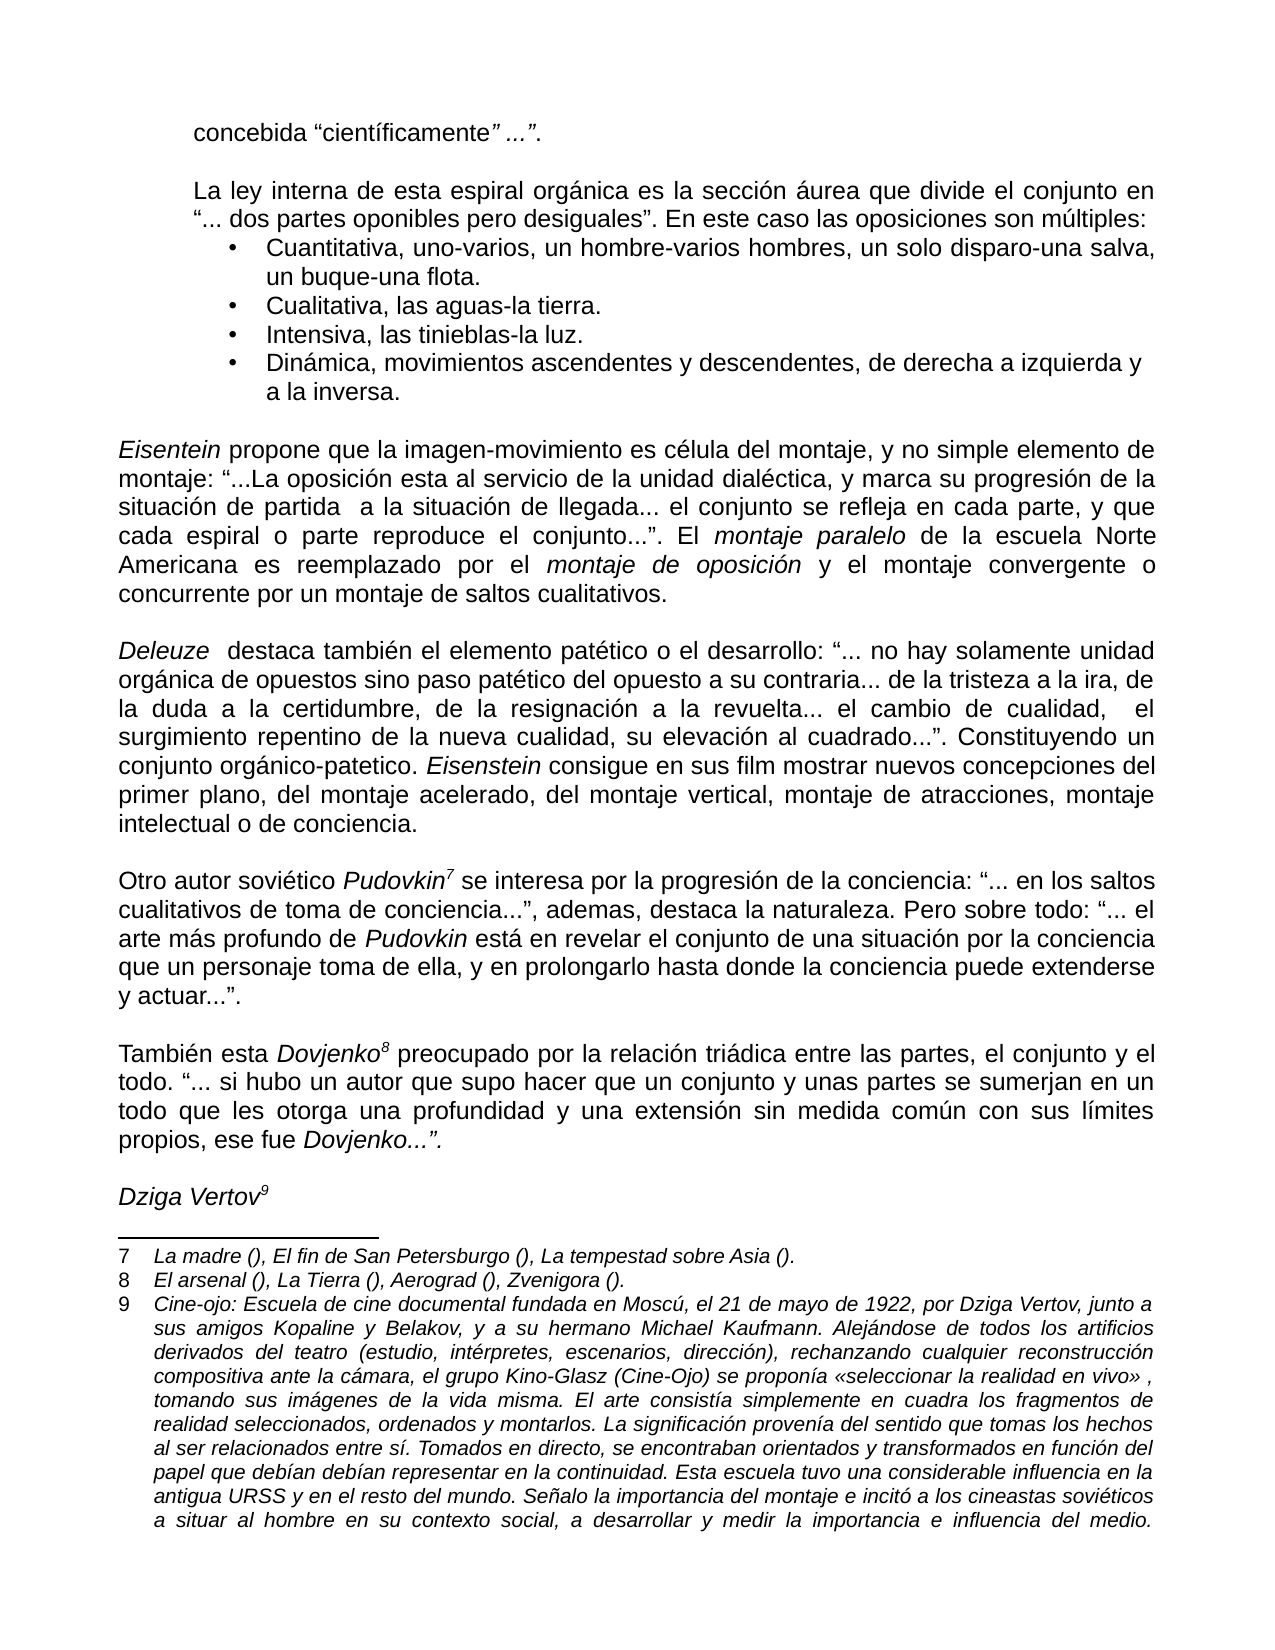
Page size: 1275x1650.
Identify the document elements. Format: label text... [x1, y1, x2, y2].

text Eisentein propone que la imagen-movimiento es célula del montaje, y no simple elemento de montaje: “...La oposición esta al servicio de la unidad dialéctica, y marca su progresión de la situación de partida a la situación de llegada... el conjunto se refleja en cada parte, y que cada espiral o parte reproduce el conjunto...”. El montaje paralelo de la escuela Norte Americana es reemplazado por el montaje de oposición y el montaje convergente o concurrente por un montaje de saltos cualitativos. [118, 435, 1157, 607]
text La madre (), El fin de San Petersburgo (), La tempestad sobre Asia (). [118, 1244, 1157, 1268]
list La ley interna de esta espiral orgánica es la sección áurea que divide el conjunto en “... dos partes oponibles pero desiguales”. En este caso las oposiciones son múltiples: [156, 176, 1157, 233]
list Intensiva, las tinieblas-la luz. [228, 319, 1157, 348]
text Otro autor soviético Pudovkin se interesa por la progresión de la conciencia: “... en los saltos cualitativos de toma de conciencia...”, ademas, destaca la naturaleza. Pero sobre todo: “... el arte más profundo de Pudovkin está en revelar el conjunto de una situación por la conciencia que un personaje toma de ella, y en prolongarlo hasta donde la conciencia puede extenderse y actuar...”. [118, 866, 1157, 1010]
list Cualitativa, las aguas-la tierra. [228, 291, 1157, 319]
list Dinámica, movimientos ascendentes y descendentes, de derecha a izquierda y a la inversa. [228, 348, 1157, 406]
text Dziga Vertov [118, 1182, 1157, 1211]
text Cine-ojo: Escuela de cine documental fundada en Moscú, el 21 de mayo de 1922, por Dziga Vertov, junto a sus amigos Kopaline y Belakov, y a su hermano Michael Kaufmann. Alejándose de todos los artificios derivados del teatro (estudio, intérpretes, escenarios, dirección), rechanzando cualquier reconstrucción compositiva ante la cámara, el grupo Kino-Glasz (Cine-Ojo) se proponía «seleccionar la realidad en vivo» , tomando sus imágenes de la vida misma. El arte consistía simplemente en cuadra los fragmentos de realidad seleccionados, ordenados y montarlos. La significación provenía del sentido que tomas los hechos al ser relacionados entre sí. Tomados en directo, se encontraban orientados y transformados en función del papel que debían debían representar en la continuidad. Esta escuela tuvo una considerable influencia en la antigua URSS y en el resto del mundo. Señalo la importancia del montaje e incitó a los cineastas soviéticos a situar al hombre en su contexto social, a desarrollar y medir la importancia e influencia del medio. [118, 1292, 1157, 1532]
text Deleuze destaca también el elemento patético o el desarrollo: “... no hay solamente unidad orgánica de opuestos sino paso patético del opuesto a su contraria... de la tristeza a la ira, de la duda a la certidumbre, de la resignación a la revuelta... el cambio de cualidad, el surgimiento repentino de la nueva cualidad, su elevación al cuadrado...”. Constituyendo un conjunto orgánico-patetico. Eisenstein consigue en sus film mostrar nuevos concepciones del primer plano, del montaje acelerado, del montaje vertical, montaje de atracciones, montaje intelectual o de conciencia. [118, 636, 1157, 837]
text También esta Dovjenko preocupado por la relación triádica entre las partes, el conjunto y el todo. “... si hubo un autor que supo hacer que un conjunto y unas partes se sumerjan en un todo que les otorga una profundidad y una extensión sin medida común con sus límites propios, ese fue Dovjenko...”. [118, 1038, 1157, 1153]
list Cuantitativa, uno-varios, un hombre-varios hombres, un solo disparo-una salva, un buque-una flota. [228, 233, 1157, 291]
text El arsenal (), La Tierra (), Aerograd (), Zvenigora (). [118, 1268, 1157, 1292]
list concebida “científicamente” ...”. [156, 118, 1157, 147]
